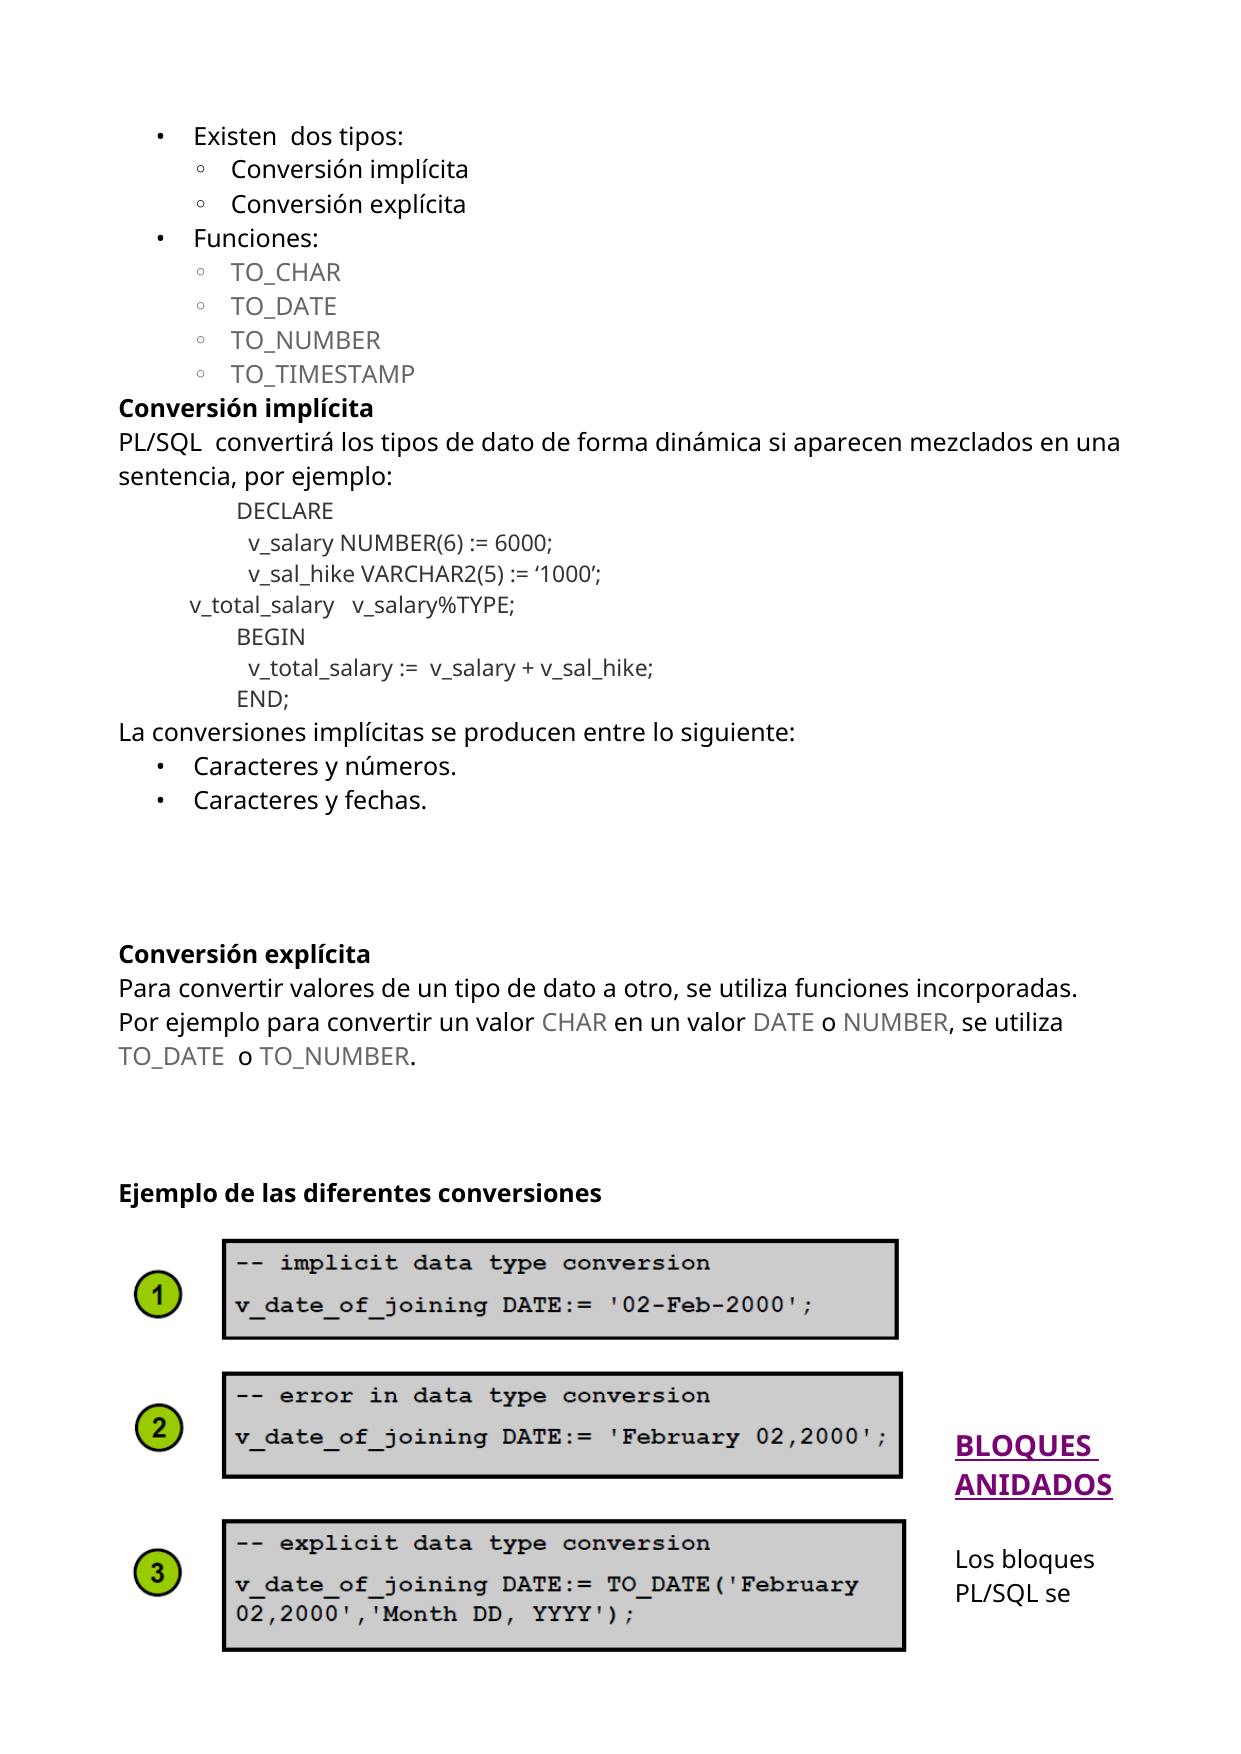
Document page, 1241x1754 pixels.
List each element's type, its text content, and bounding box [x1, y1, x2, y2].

text BEGIN [118, 621, 1122, 652]
text Para convertir valores de un tipo de dato a otro, se utiliza funciones incorporadas. Por ejemplo para convertir un valor CHAR en un valor DATE o NUMBER, se utiliza TO_DATE o TO_NUMBER. [118, 971, 1122, 1073]
list Funciones: [156, 220, 1122, 254]
text Los bloques PL/SQL se [936, 1541, 1122, 1609]
text Conversión explícita [118, 937, 1122, 971]
text La conversiones implícitas se producen entre lo siguiente: [118, 714, 1122, 748]
list Conversión explícita [193, 186, 1122, 220]
text v_salary NUMBER(6) := 6000; [118, 527, 1122, 558]
text v_total_salary := v_salary + v_sal_hike; [118, 652, 1122, 683]
list TO_TIMESTAMP [193, 357, 1122, 391]
list Existen dos tipos: [156, 118, 1122, 152]
list Caracteres y fechas. [156, 782, 1122, 817]
picture [118, 1224, 936, 1688]
text Conversión implícita [118, 391, 1122, 425]
list Caracteres y números. [156, 748, 1122, 782]
list Conversión implícita [193, 152, 1122, 186]
list TO_DATE [193, 288, 1122, 322]
list TO_CHAR [193, 254, 1122, 288]
list TO_NUMBER [193, 322, 1122, 357]
text v_sal_hike VARCHAR2(5) := ‘1000’; [118, 558, 1122, 589]
text Ejemplo de las diferentes conversiones [118, 1175, 1122, 1209]
text DECLARE [118, 493, 1122, 527]
text v_total_salary v_salary%TYPE; [118, 589, 1122, 621]
text END; [118, 683, 1122, 714]
text PL/SQL convertirá los tipos de dato de forma dinámica si aparecen mezclados en una sentencia, por ejemplo: [118, 425, 1122, 493]
text BLOQUES ANIDADOS [936, 1425, 1122, 1504]
